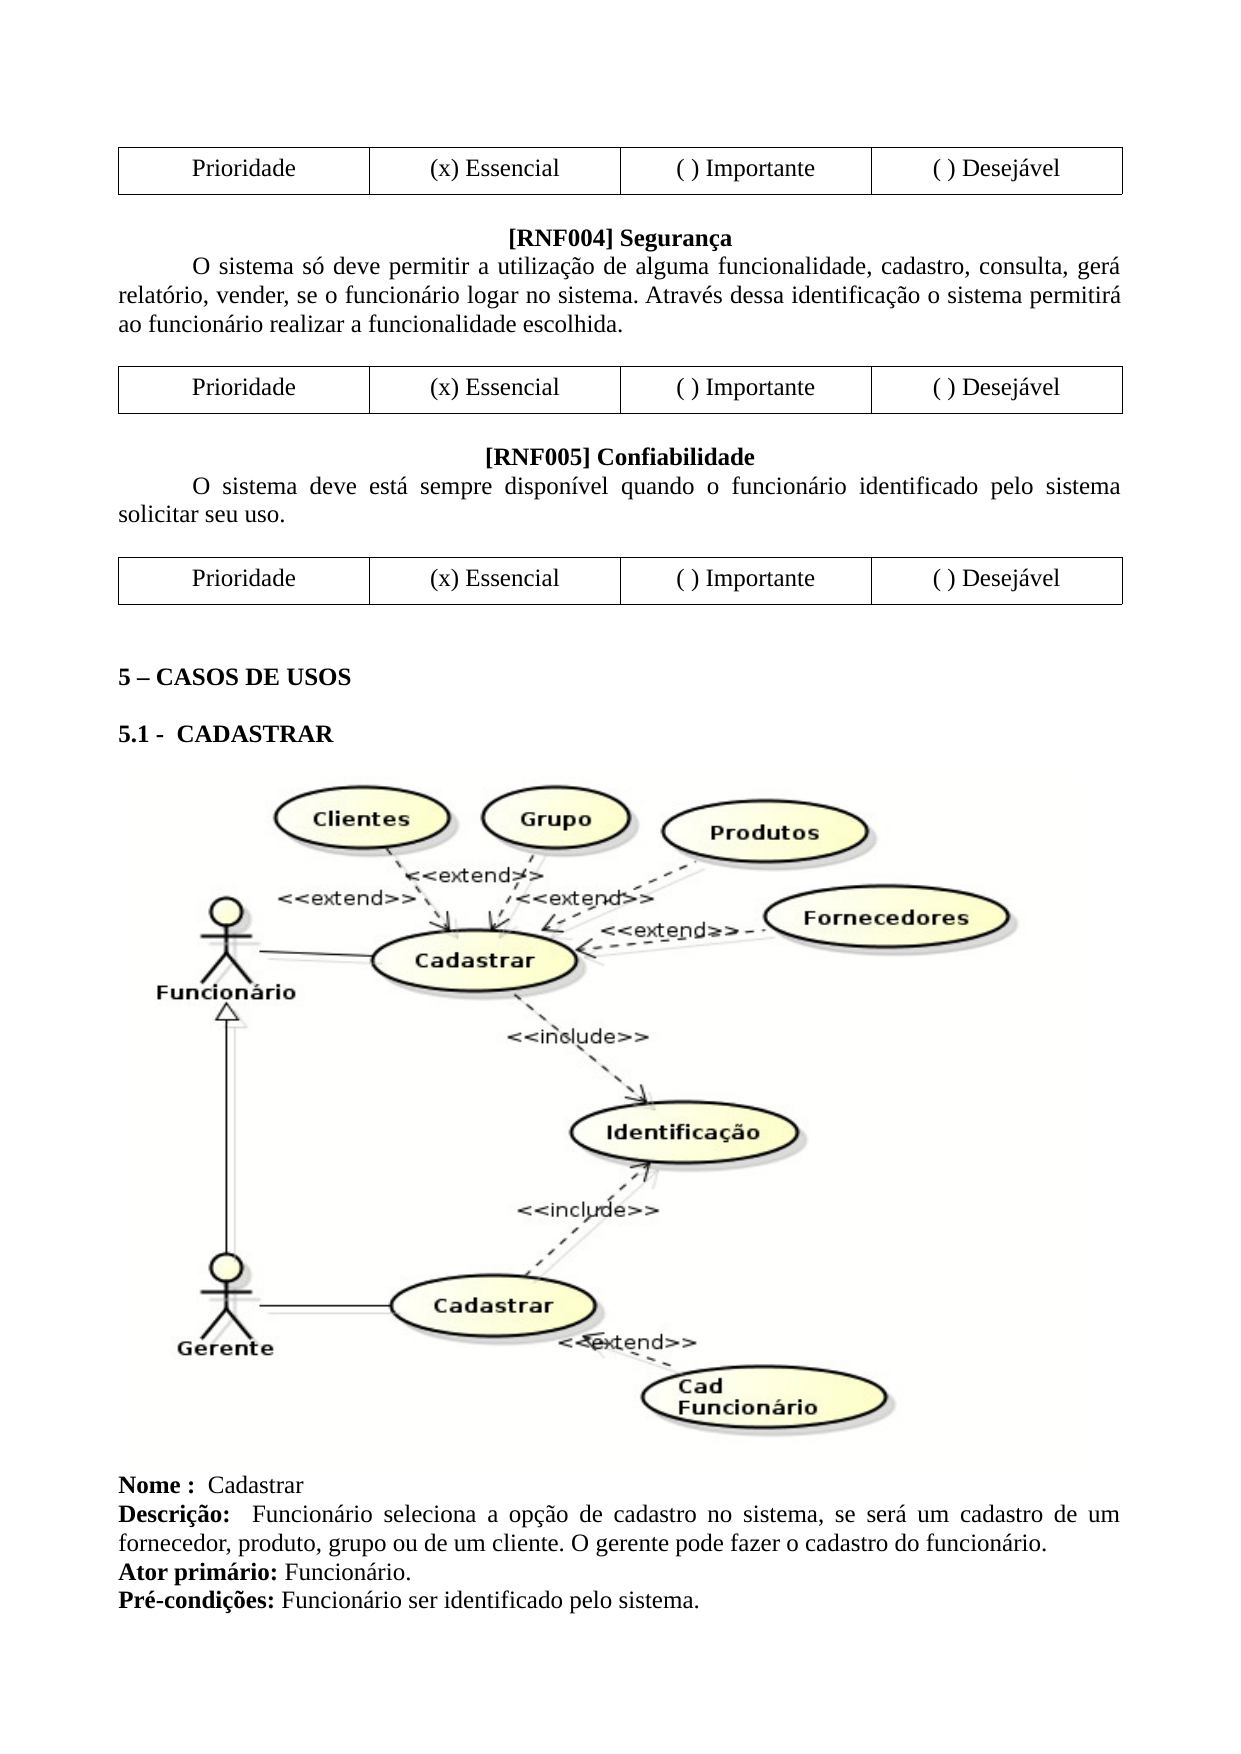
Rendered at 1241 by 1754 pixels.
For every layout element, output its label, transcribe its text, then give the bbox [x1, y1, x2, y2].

table_header Prioridade [119, 367, 369, 413]
table_header ( ) Importante [621, 367, 871, 413]
text [RNF005] Confiabilidade [118, 442, 1122, 471]
table_header ( ) Desejável [872, 558, 1122, 604]
table_header ( ) Importante [621, 558, 871, 604]
text 5 – CASOS DE USOS [118, 662, 1122, 690]
text O sistema deve está sempre disponível quando o funcionário identificado pelo sistema solicitar seu uso. [118, 471, 1122, 528]
table_header (x) Essencial [370, 367, 620, 413]
text O sistema só deve permitir a utilização de alguma funcionalidade, cadastro, consulta, gerá relatório, vender, se o funcionário logar no sistema. Através dessa identificação o sistema permitirá ao funcionário realizar a funcionalidade escolhida. [118, 251, 1122, 338]
table_header ( ) Importante [621, 148, 871, 194]
table_header ( ) Desejável [872, 148, 1122, 194]
table_header Prioridade [119, 558, 369, 604]
text Descrição: Funcionário seleciona a opção de cadastro no sistema, se será um cadastro de um fornecedor, produto, grupo ou de um cliente. O gerente pode fazer o cadastro do funcionário. [118, 1499, 1122, 1557]
table_header (x) Essencial [370, 148, 620, 194]
text [RNF004] Segurança [118, 223, 1122, 251]
text Nome : Cadastrar [118, 777, 1122, 1499]
picture [129, 776, 1079, 1471]
text Pré-condições: Funcionário ser identificado pelo sistema. [118, 1586, 1122, 1614]
table_header (x) Essencial [370, 558, 620, 604]
text Ator primário: Funcionário. [118, 1557, 1122, 1586]
text 5.1 - CADASTRAR [118, 719, 1122, 748]
table_header Prioridade [119, 148, 369, 194]
table_header ( ) Desejável [872, 367, 1122, 413]
